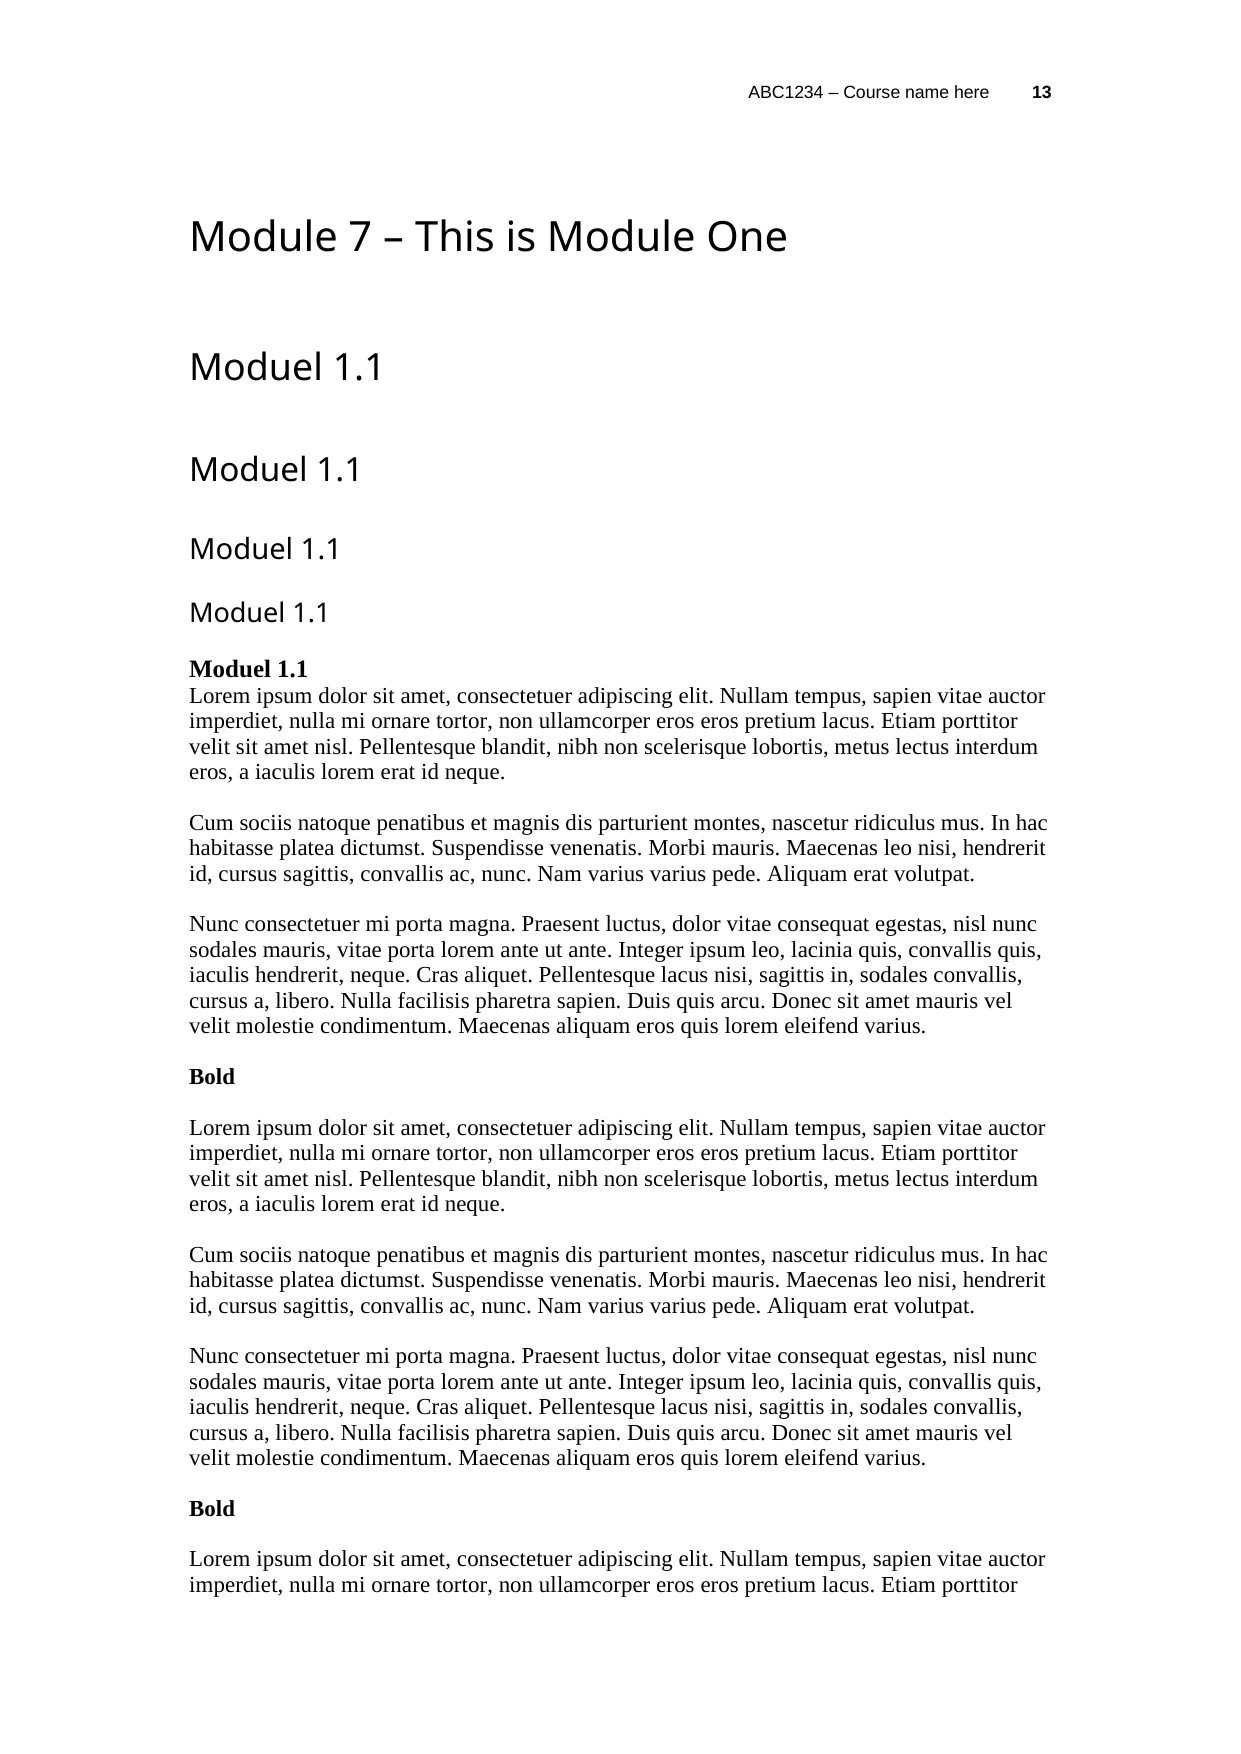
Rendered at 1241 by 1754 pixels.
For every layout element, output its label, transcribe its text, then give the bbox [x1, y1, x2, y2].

text Bold [189, 1064, 1051, 1089]
text Cum sociis natoque penatibus et magnis dis parturient montes, nascetur ridiculus mus. In hac habitasse platea dictumst. Suspendisse venenatis. Morbi mauris. Maecenas leo nisi, hendrerit id, cursus sagittis, convallis ac, nunc. Nam varius varius pede. Aliquam erat volutpat. [189, 810, 1051, 886]
text Nunc consectetuer mi porta magna. Praesent luctus, dolor vitae consequat egestas, nisl nunc sodales mauris, vitae porta lorem ante ut ante. Integer ipsum leo, lacinia quis, convallis quis, iaculis hendrerit, neque. Cras aliquet. Pellentesque lacus nisi, sagittis in, sodales convallis, cursus a, libero. Nulla facilisis pharetra sapien. Duis quis arcu. Donec sit amet mauris vel velit molestie condimentum. Maecenas aliquam eros quis lorem eleifend varius. [189, 1343, 1051, 1471]
text Bold [189, 1496, 1051, 1521]
text Moduel 1.1 [189, 341, 1051, 392]
text Cum sociis natoque penatibus et magnis dis parturient montes, nascetur ridiculus mus. In hac habitasse platea dictumst. Suspendisse venenatis. Morbi mauris. Maecenas leo nisi, hendrerit id, cursus sagittis, convallis ac, nunc. Nam varius varius pede. Aliquam erat volutpat. [189, 1242, 1051, 1318]
text Lorem ipsum dolor sit amet, consectetuer adipiscing elit. Nullam tempus, sapien vitae auctor imperdiet, nulla mi ornare tortor, non ullamcorper eros eros pretium lacus. Etiam porttitor velit sit amet nisl. Pellentesque blandit, nibh non scelerisque lobortis, metus lectus interdum eros, a iaculis lorem erat id neque. [189, 1114, 1051, 1217]
text Lorem ipsum dolor sit amet, consectetuer adipiscing elit. Nullam tempus, sapien vitae auctor imperdiet, nulla mi ornare tortor, non ullamcorper eros eros pretium lacus. Etiam porttitor velit sit amet nisl. Pellentesque blandit, nibh non scelerisque lobortis, metus lectus interdum eros, a iaculis lorem erat id neque. [189, 683, 1051, 785]
text Moduel 1.1 [189, 655, 1051, 683]
text Lorem ipsum dolor sit amet, consectetuer adipiscing elit. Nullam tempus, sapien vitae auctor imperdiet, nulla mi ornare tortor, non ullamcorper eros eros pretium lacus. Etiam porttitor [189, 1546, 1051, 1597]
text Moduel 1.1 [189, 593, 1051, 630]
text Moduel 1.1 [189, 528, 1051, 568]
text Nunc consectetuer mi porta magna. Praesent luctus, dolor vitae consequat egestas, nisl nunc sodales mauris, vitae porta lorem ante ut ante. Integer ipsum leo, lacinia quis, convallis quis, iaculis hendrerit, neque. Cras aliquet. Pellentesque lacus nisi, sagittis in, sodales convallis, cursus a, libero. Nulla facilisis pharetra sapien. Duis quis arcu. Donec sit amet mauris vel velit molestie condimentum. Maecenas aliquam eros quis lorem eleifend varius. [189, 911, 1051, 1039]
text Moduel 1.1 [189, 446, 1051, 491]
title This is Module One [189, 207, 1051, 264]
